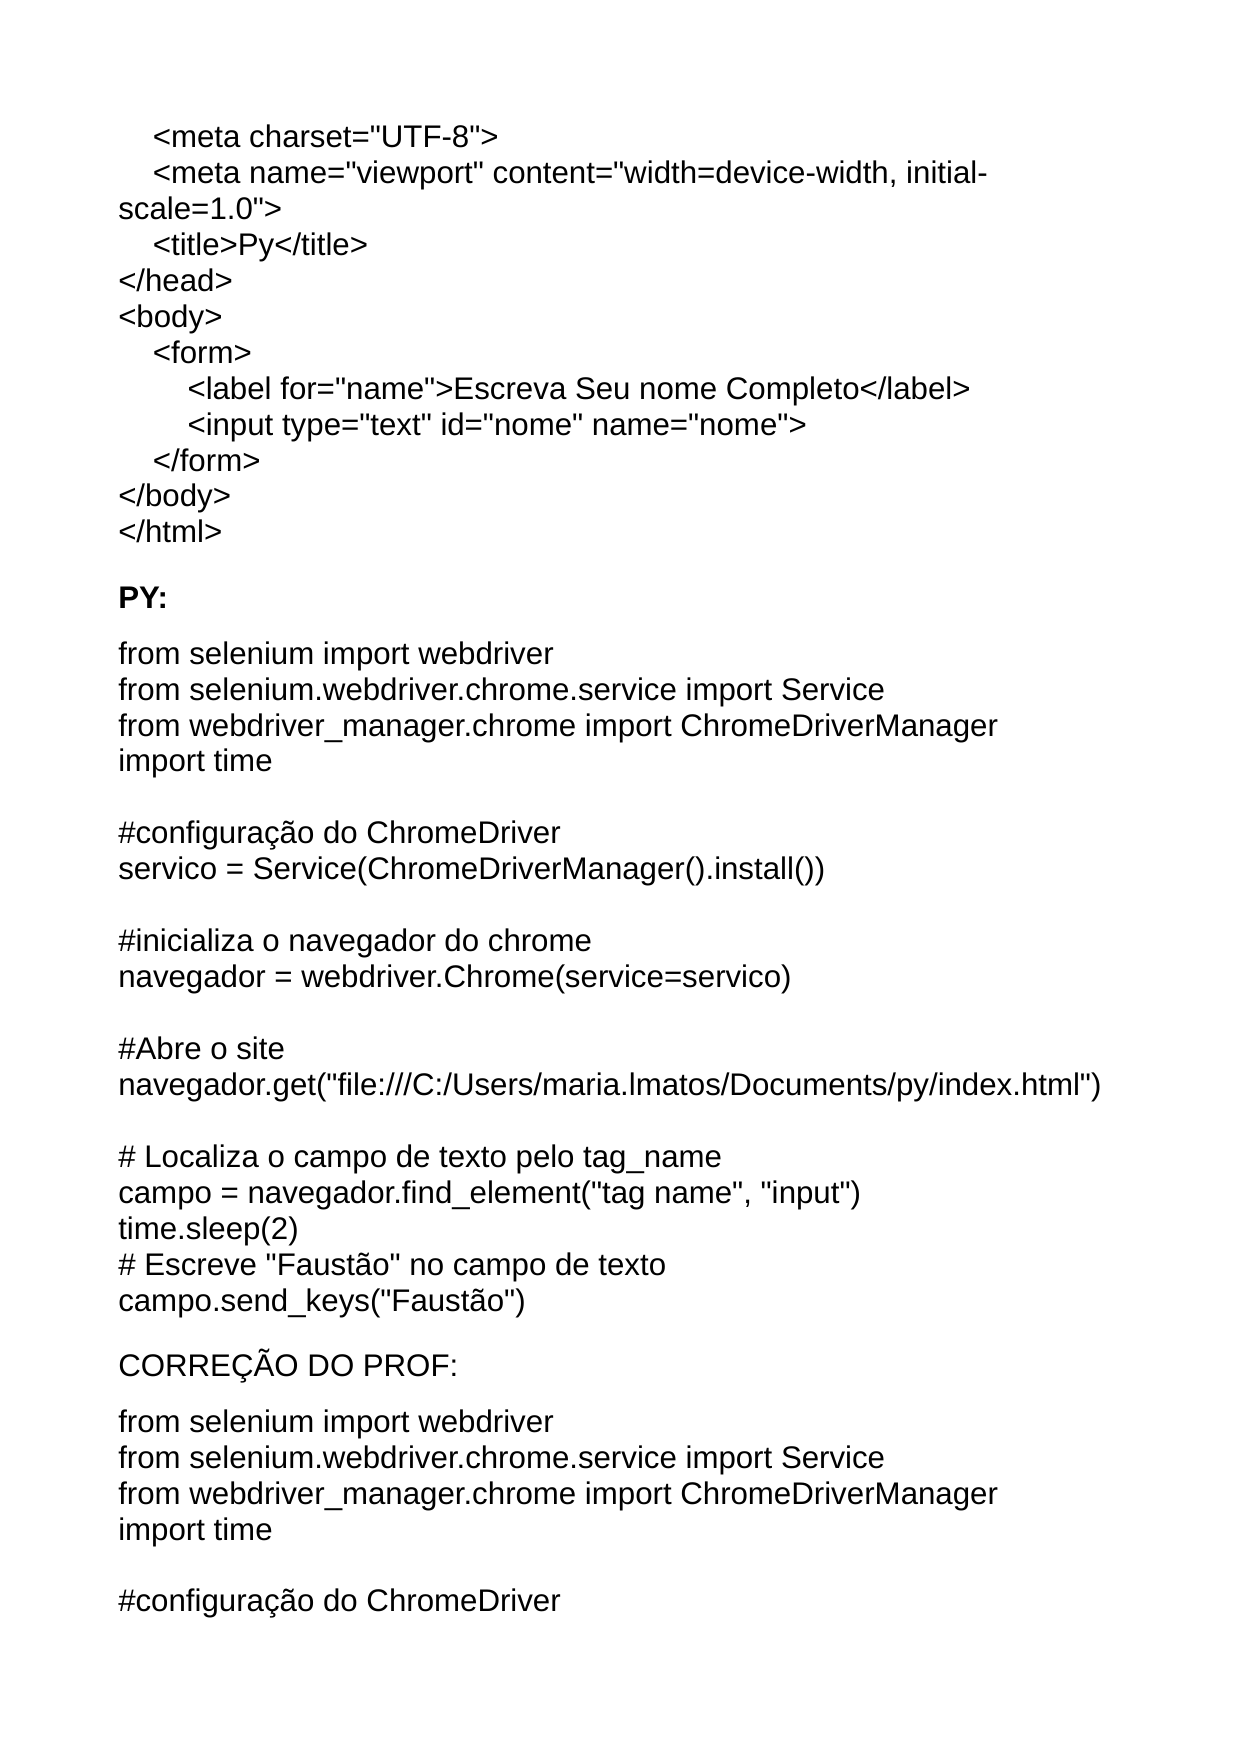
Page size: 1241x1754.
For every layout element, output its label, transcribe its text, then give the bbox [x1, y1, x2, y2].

text from selenium.webdriver.chrome.service import Service [118, 1439, 1122, 1475]
text navegador.get("file:///C:/Users/maria.lmatos/Documents/py/index.html") [118, 1066, 1122, 1102]
text from webdriver_manager.chrome import ChromeDriverManager [118, 707, 1122, 742]
text from selenium import webdriver [118, 635, 1122, 671]
text import time [118, 1511, 1122, 1547]
text <meta name="viewport" content="width=device-width, initial-scale=1.0"> [118, 154, 1122, 226]
text <title>Py</title> [118, 226, 1122, 262]
text <label for="name">Escreva Seu nome Completo</label> [118, 370, 1122, 406]
text campo.send_keys("Faustão") [118, 1282, 1122, 1317]
text #configuração do ChromeDriver [118, 1582, 1122, 1618]
text #configuração do ChromeDriver [118, 814, 1122, 850]
text </body> [118, 477, 1122, 513]
text servico = Service(ChromeDriverManager().install()) [118, 850, 1122, 886]
text time.sleep(2) [118, 1210, 1122, 1246]
text #Abre o site [118, 1030, 1122, 1066]
text </html> [118, 513, 1122, 549]
text # Escreve "Faustão" no campo de texto [118, 1246, 1122, 1282]
text #inicializa o navegador do chrome [118, 922, 1122, 958]
text PY: [118, 579, 1122, 615]
text </form> [118, 442, 1122, 477]
text # Localiza o campo de texto pelo tag_name [118, 1138, 1122, 1174]
text navegador = webdriver.Chrome(service=servico) [118, 958, 1122, 994]
text <input type="text" id="nome" name="nome"> [118, 406, 1122, 442]
text campo = navegador.find_element("tag name", "input") [118, 1174, 1122, 1210]
text import time [118, 742, 1122, 778]
text CORREÇÃO DO PROF: [118, 1347, 1122, 1383]
text </head> [118, 262, 1122, 298]
text from selenium import webdriver [118, 1403, 1122, 1439]
text from webdriver_manager.chrome import ChromeDriverManager [118, 1475, 1122, 1511]
text <body> [118, 298, 1122, 334]
text <form> [118, 334, 1122, 370]
text <meta charset="UTF-8"> [118, 118, 1122, 154]
text from selenium.webdriver.chrome.service import Service [118, 671, 1122, 707]
